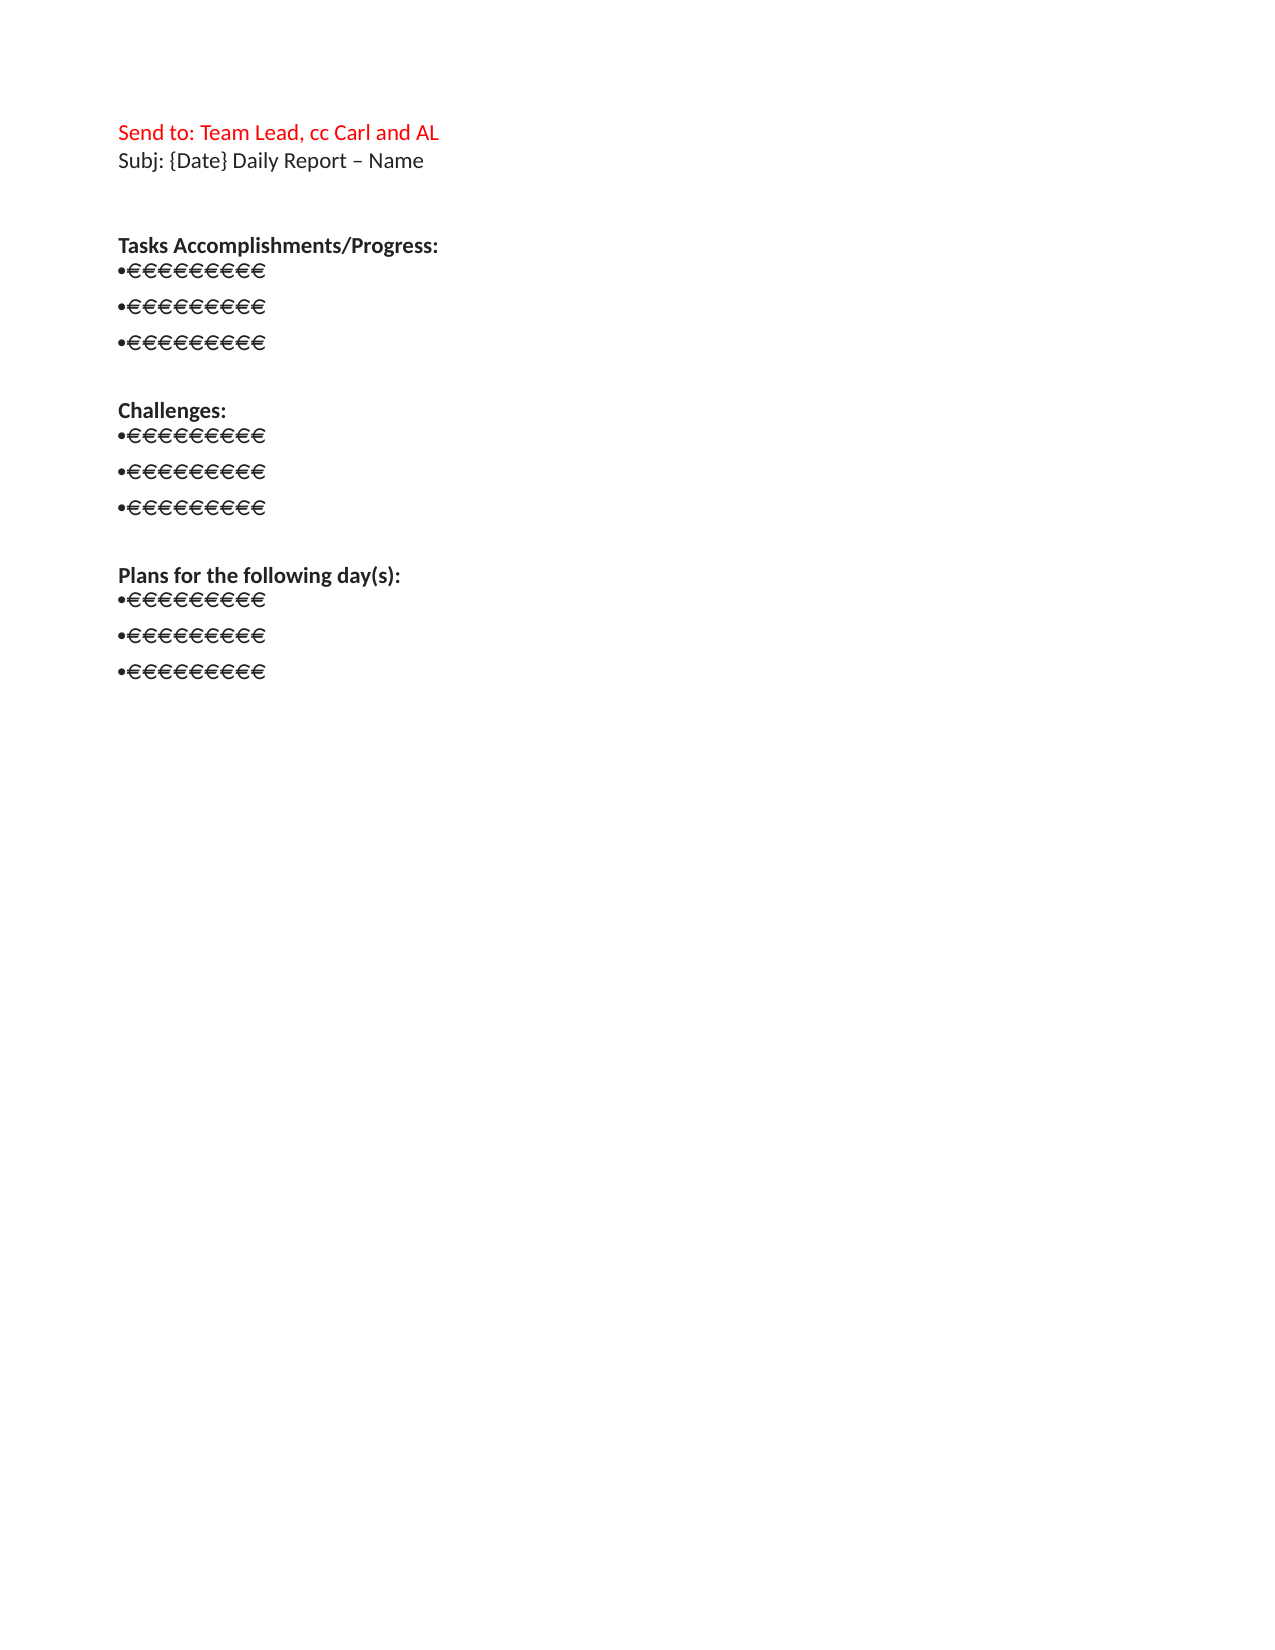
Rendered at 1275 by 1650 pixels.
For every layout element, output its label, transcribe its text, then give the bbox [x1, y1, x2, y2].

text Tasks Accomplishments/Progress: [118, 232, 1157, 260]
text · [118, 260, 1157, 283]
text Challenges: [118, 396, 1157, 424]
text · [118, 296, 1157, 319]
text · [118, 332, 1157, 355]
text Plans for the following day(s): [118, 561, 1157, 589]
text Subj: {Date} Daily Report – Name [118, 146, 1157, 174]
text · [118, 496, 1157, 519]
text · [118, 589, 1157, 612]
text · [118, 424, 1157, 448]
text · [118, 460, 1157, 484]
text · [118, 625, 1157, 648]
text · [118, 661, 1157, 684]
text Send to: Team Lead, cc Carl and AL [118, 118, 1157, 146]
